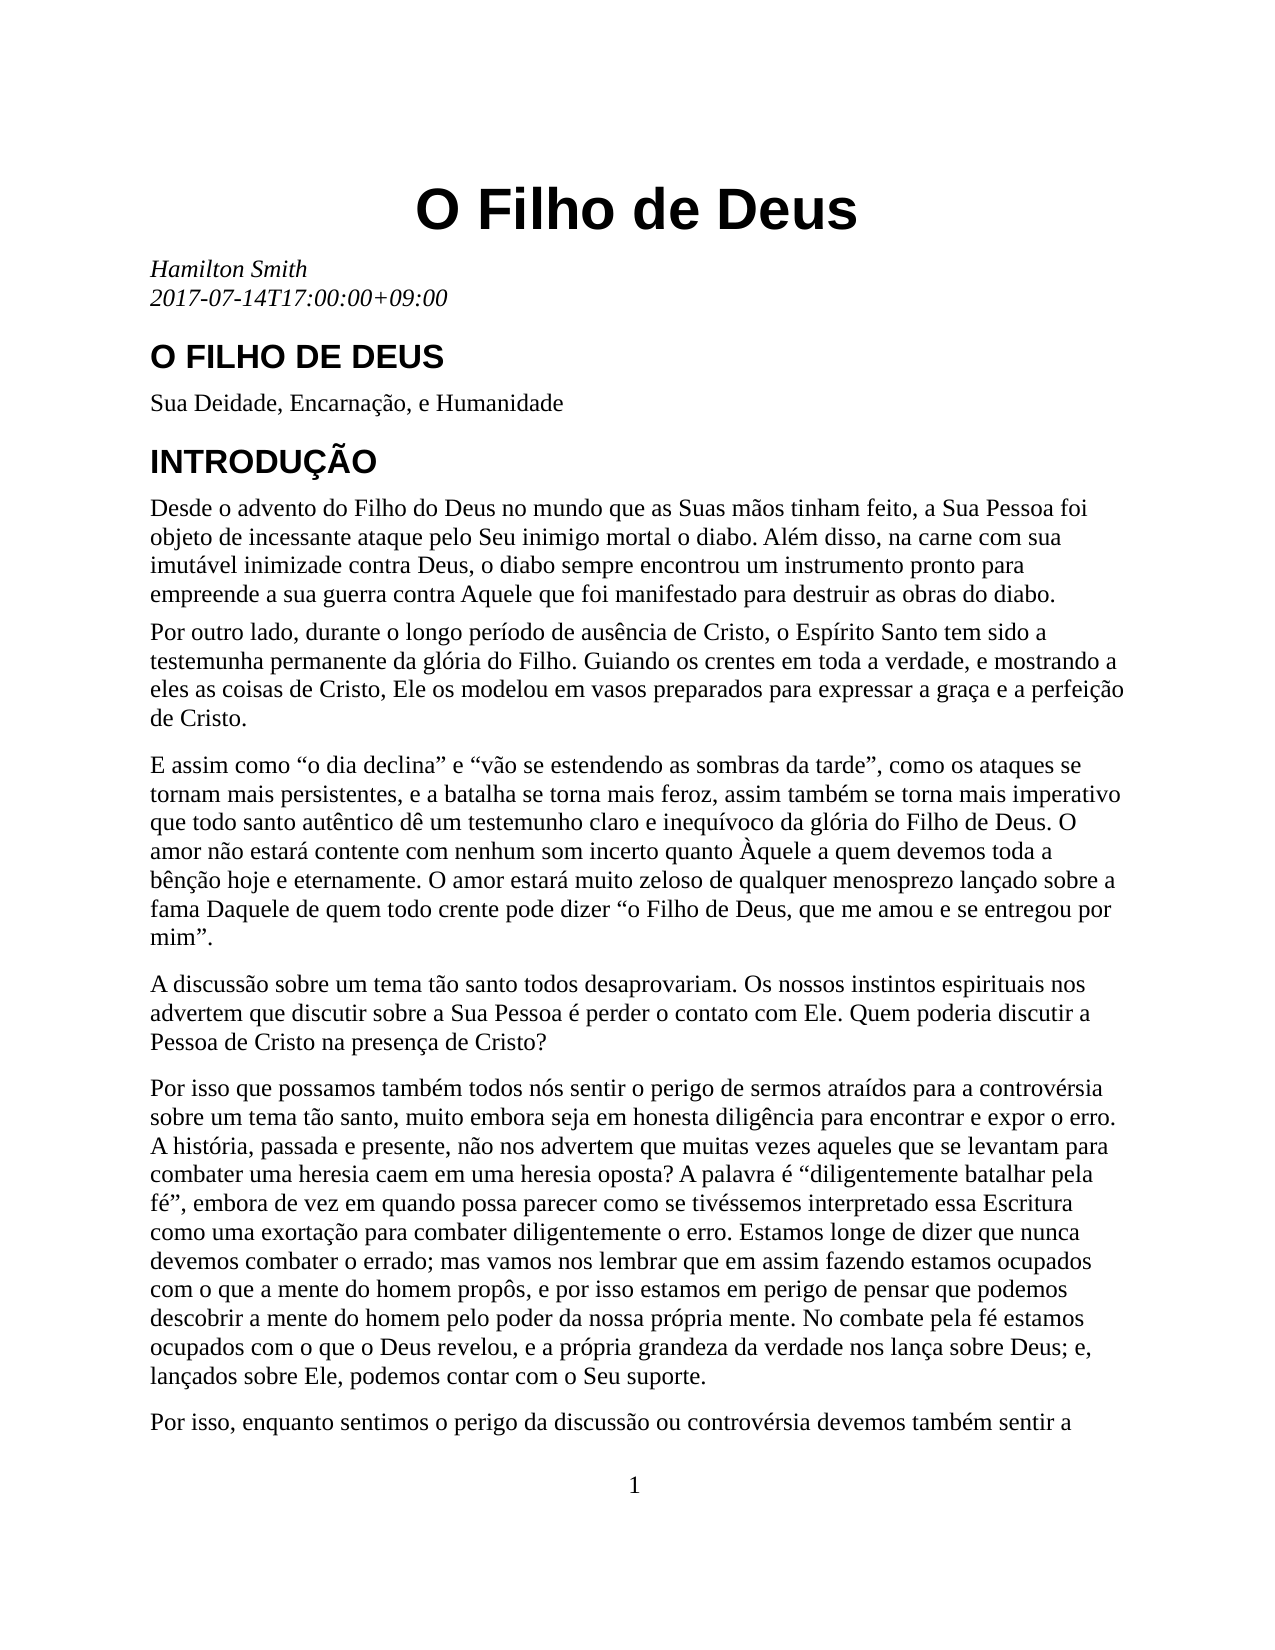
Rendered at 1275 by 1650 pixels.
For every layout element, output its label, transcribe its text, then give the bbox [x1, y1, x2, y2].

text Por isso, enquanto sentimos o perigo da discussão ou controvérsia devemos também sentir a [150, 1407, 1125, 1436]
text Hamilton Smith [150, 254, 1125, 283]
text A discussão sobre um tema tão santo todos desaprovariam. Os nossos instintos espirituais nos advertem que discutir sobre a Sua Pessoa é perder o contato com Ele. Quem poderia discutir a Pessoa de Cristo na presença de Cristo? [150, 969, 1125, 1055]
title O Filho de Deus [150, 175, 1125, 242]
text 2017-07-14T17:00:00+09:00 [150, 283, 1125, 312]
subtitle O FILHO DE DEUS [150, 337, 1125, 376]
text Sua Deidade, Encarnação, e Humanidade [150, 388, 1125, 417]
text E assim como “o dia declina” e “vão se estendendo as sombras da tarde”, como os ataques se tornam mais persistentes, e a batalha se torna mais feroz, assim também se torna mais imperativo que todo santo autêntico dê um testemunho claro e inequívoco da glória do Filho de Deus. O amor não estará contente com nenhum som incerto quanto Àquele a quem devemos toda a bênção hoje e eternamente. O amor estará muito zeloso de qualquer menosprezo lançado sobre a fama Daquele de quem todo crente pode dizer “o Filho de Deus, que me amou e se entregou por mim”. [150, 750, 1125, 951]
subtitle INTRODUÇÃO [150, 442, 1125, 481]
text Desde o advento do Filho do Deus no mundo que as Suas mãos tinham feito, a Sua Pessoa foi objeto de incessante ataque pelo Seu inimigo mortal o diabo. Além disso, na carne com sua imutável inimizade contra Deus, o diabo sempre encontrou um instrumento pronto para empreende a sua guerra contra Aquele que foi manifestado para destruir as obras do diabo. [150, 493, 1125, 608]
text Por outro lado, durante o longo período de ausência de Cristo, o Espírito Santo tem sido a testemunha permanente da glória do Filho. Guiando os crentes em toda a verdade, e mostrando a eles as coisas de Cristo, Ele os modelou em vasos preparados para expressar a graça e a perfeição de Cristo. [150, 617, 1125, 732]
text Por isso que possamos também todos nós sentir o perigo de sermos atraídos para a controvérsia sobre um tema tão santo, muito embora seja em honesta diligência para encontrar e expor o erro. A história, passada e presente, não nos advertem que muitas vezes aqueles que se levantam para combater uma heresia caem em uma heresia oposta? A palavra é “diligentemente batalhar pela fé”, embora de vez em quando possa parecer como se tivéssemos interpretado essa Escritura como uma exortação para combater diligentemente o erro. Estamos longe de dizer que nunca devemos combater o errado; mas vamos nos lembrar que em assim fazendo estamos ocupados com o que a mente do homem propôs, e por isso estamos em perigo de pensar que podemos descobrir a mente do homem pelo poder da nossa própria mente. No combate pela fé estamos ocupados com o que o Deus revelou, e a própria grandeza da verdade nos lança sobre Deus; e, lançados sobre Ele, podemos contar com o Seu suporte. [150, 1073, 1125, 1389]
